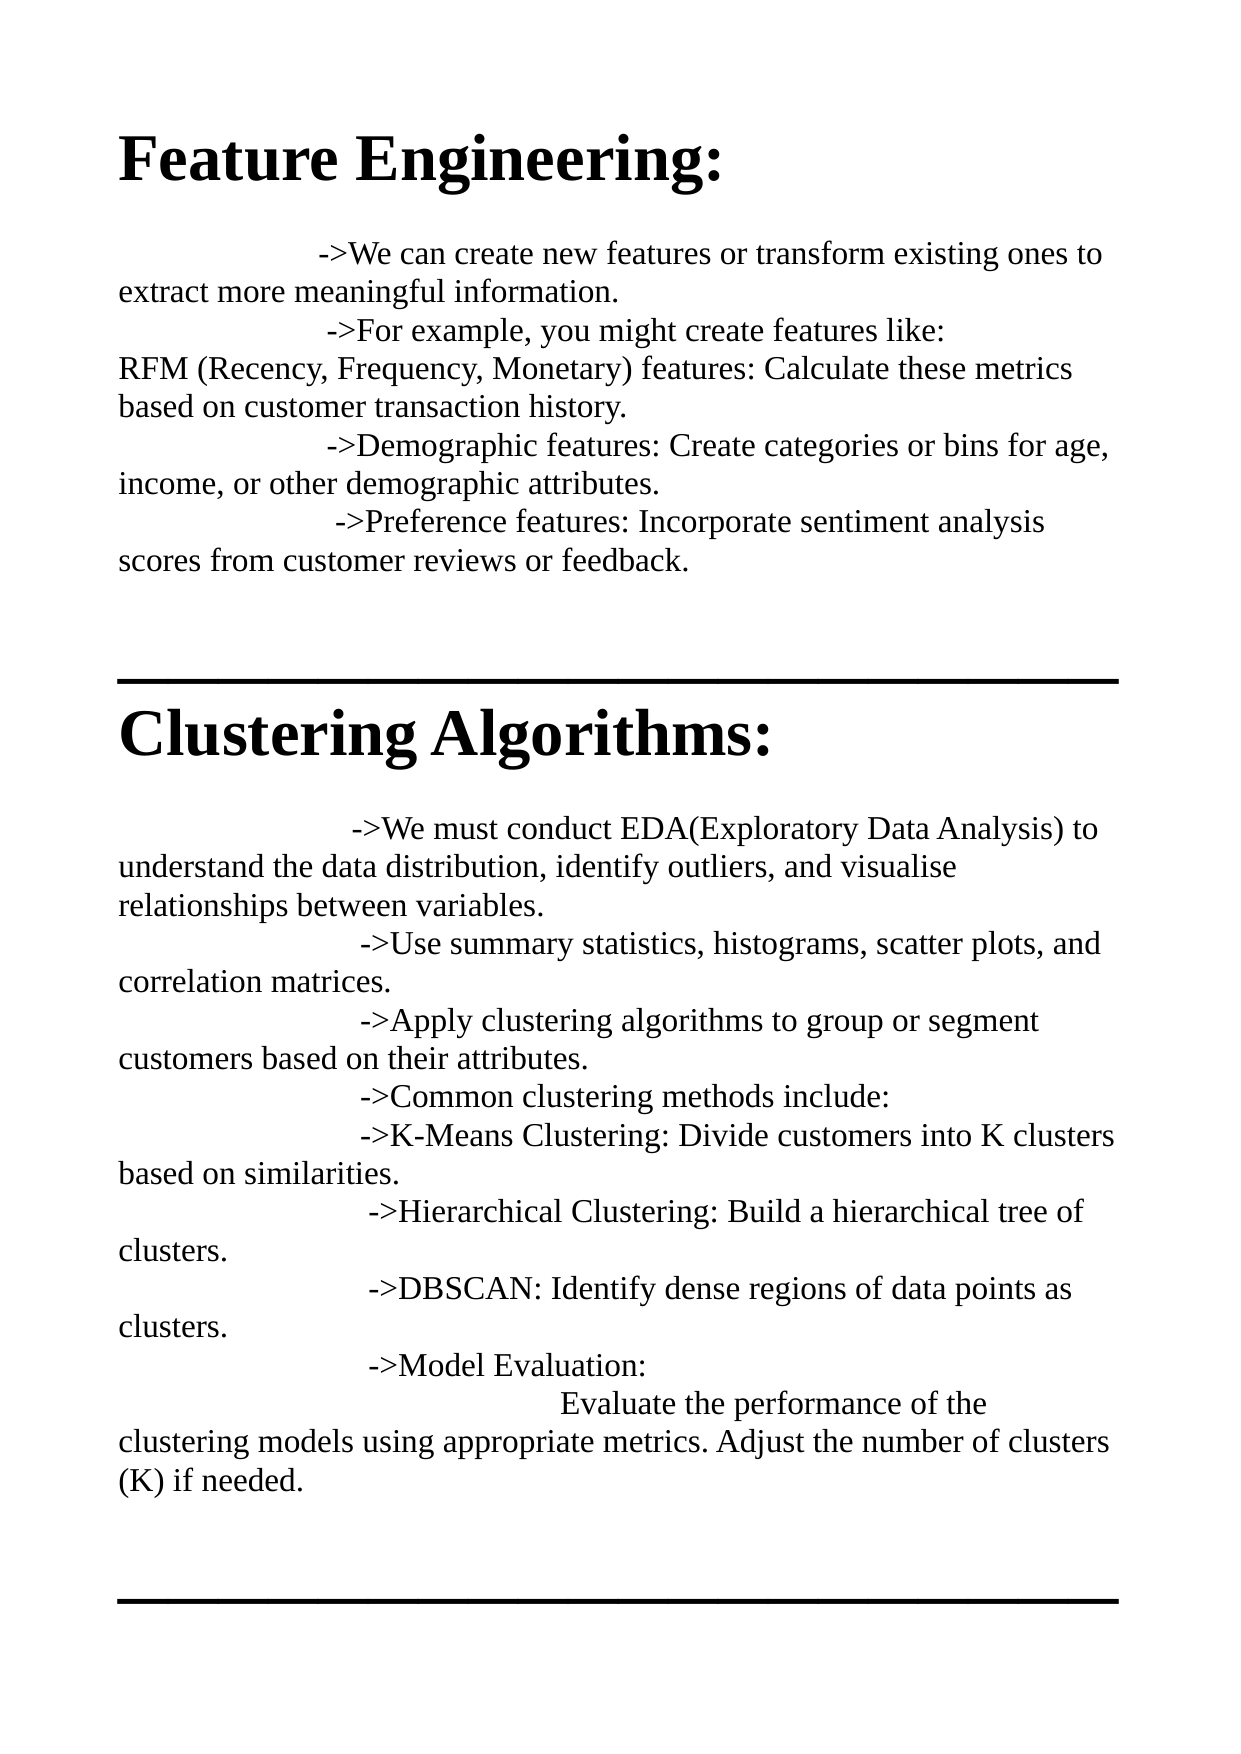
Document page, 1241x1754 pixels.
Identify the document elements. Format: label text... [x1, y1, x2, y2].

text Clustering Algorithms: [118, 693, 1122, 770]
text ->K-Means Clustering: Divide customers into K clusters based on similarities. [118, 1115, 1122, 1191]
text Evaluate the performance of the clustering models using appropriate metrics. Adjust the number of clusters (K) if needed. [118, 1383, 1122, 1498]
text RFM (Recency, Frequency, Monetary) features: Calculate these metrics based on customer transaction history. [118, 348, 1122, 425]
text Feature Engineering: [118, 118, 1122, 195]
text ->Common clustering methods include: [118, 1076, 1122, 1115]
text ->Demographic features: Create categories or bins for age, income, or other demographic attributes. [118, 425, 1122, 501]
text ->Preference features: Incorporate sentiment analysis scores from customer reviews or feedback. [118, 501, 1122, 578]
text ->For example, you might create features like: [118, 310, 1122, 348]
text ____________________ [118, 1498, 1122, 1613]
text ->Apply clustering algorithms to group or segment customers based on their attributes. [118, 1000, 1122, 1076]
text ->We can create new features or transform existing ones to extract more meaningful information. [118, 233, 1122, 310]
text ->Hierarchical Clustering: Build a hierarchical tree of clusters. [118, 1191, 1122, 1268]
text ->DBSCAN: Identify dense regions of data points as clusters. [118, 1268, 1122, 1345]
text ->Model Evaluation: [118, 1345, 1122, 1383]
text ->We must conduct EDA(Exploratory Data Analysis) to understand the data distribution, identify outliers, and visualise relationships between variables. [118, 808, 1122, 923]
text ____________________ [118, 578, 1122, 693]
text ->Use summary statistics, histograms, scatter plots, and correlation matrices. [118, 923, 1122, 1000]
